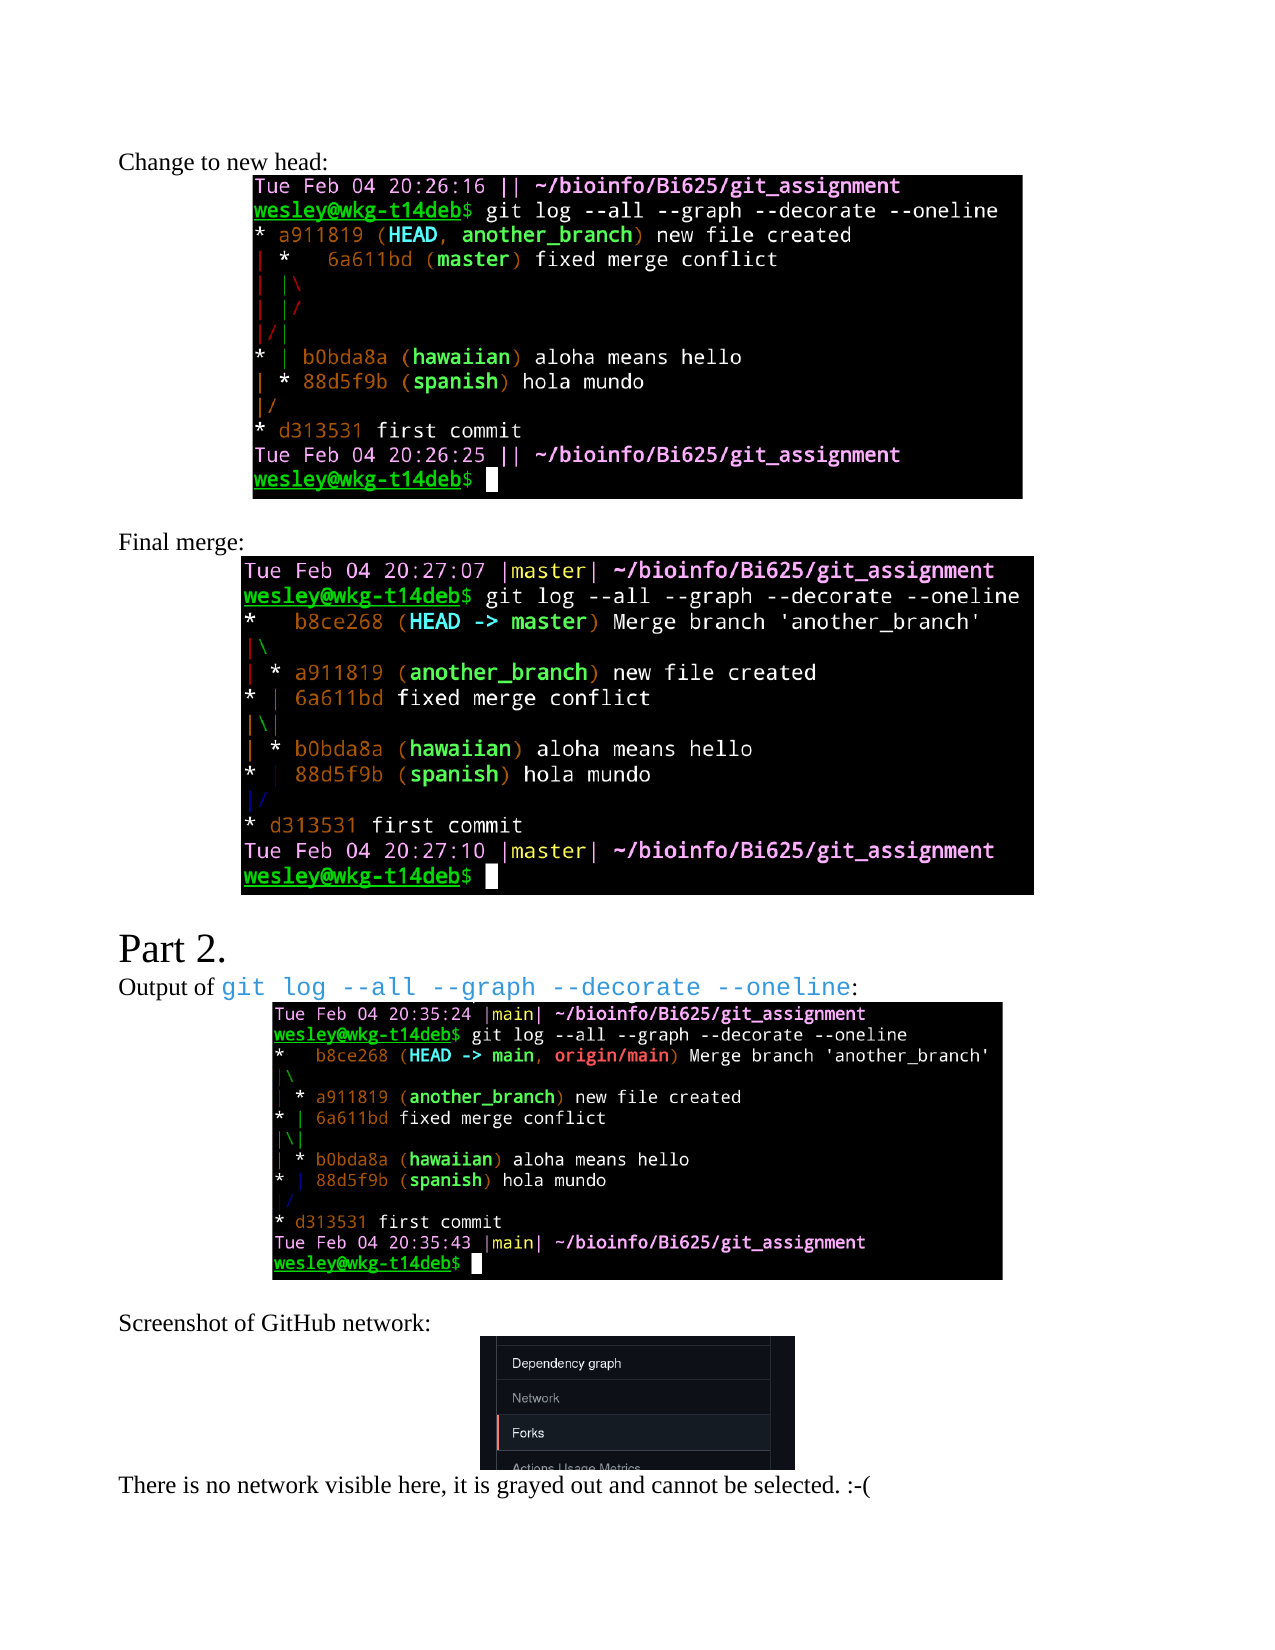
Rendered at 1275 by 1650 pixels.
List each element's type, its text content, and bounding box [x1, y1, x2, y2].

text Screenshot of GitHub network: [118, 1308, 1157, 1337]
picture [241, 556, 1034, 895]
picture [272, 1002, 1003, 1280]
picture [252, 175, 1023, 499]
text Part 2. [118, 924, 1157, 972]
text Output of git log --all --graph --decorate --oneline: [118, 972, 1157, 1002]
text Change to new head: [118, 147, 1157, 176]
text Final merge: [118, 527, 1157, 556]
picture [480, 1336, 795, 1470]
text There is no network visible here, it is grayed out and cannot be selected. :-( [118, 1337, 1157, 1499]
